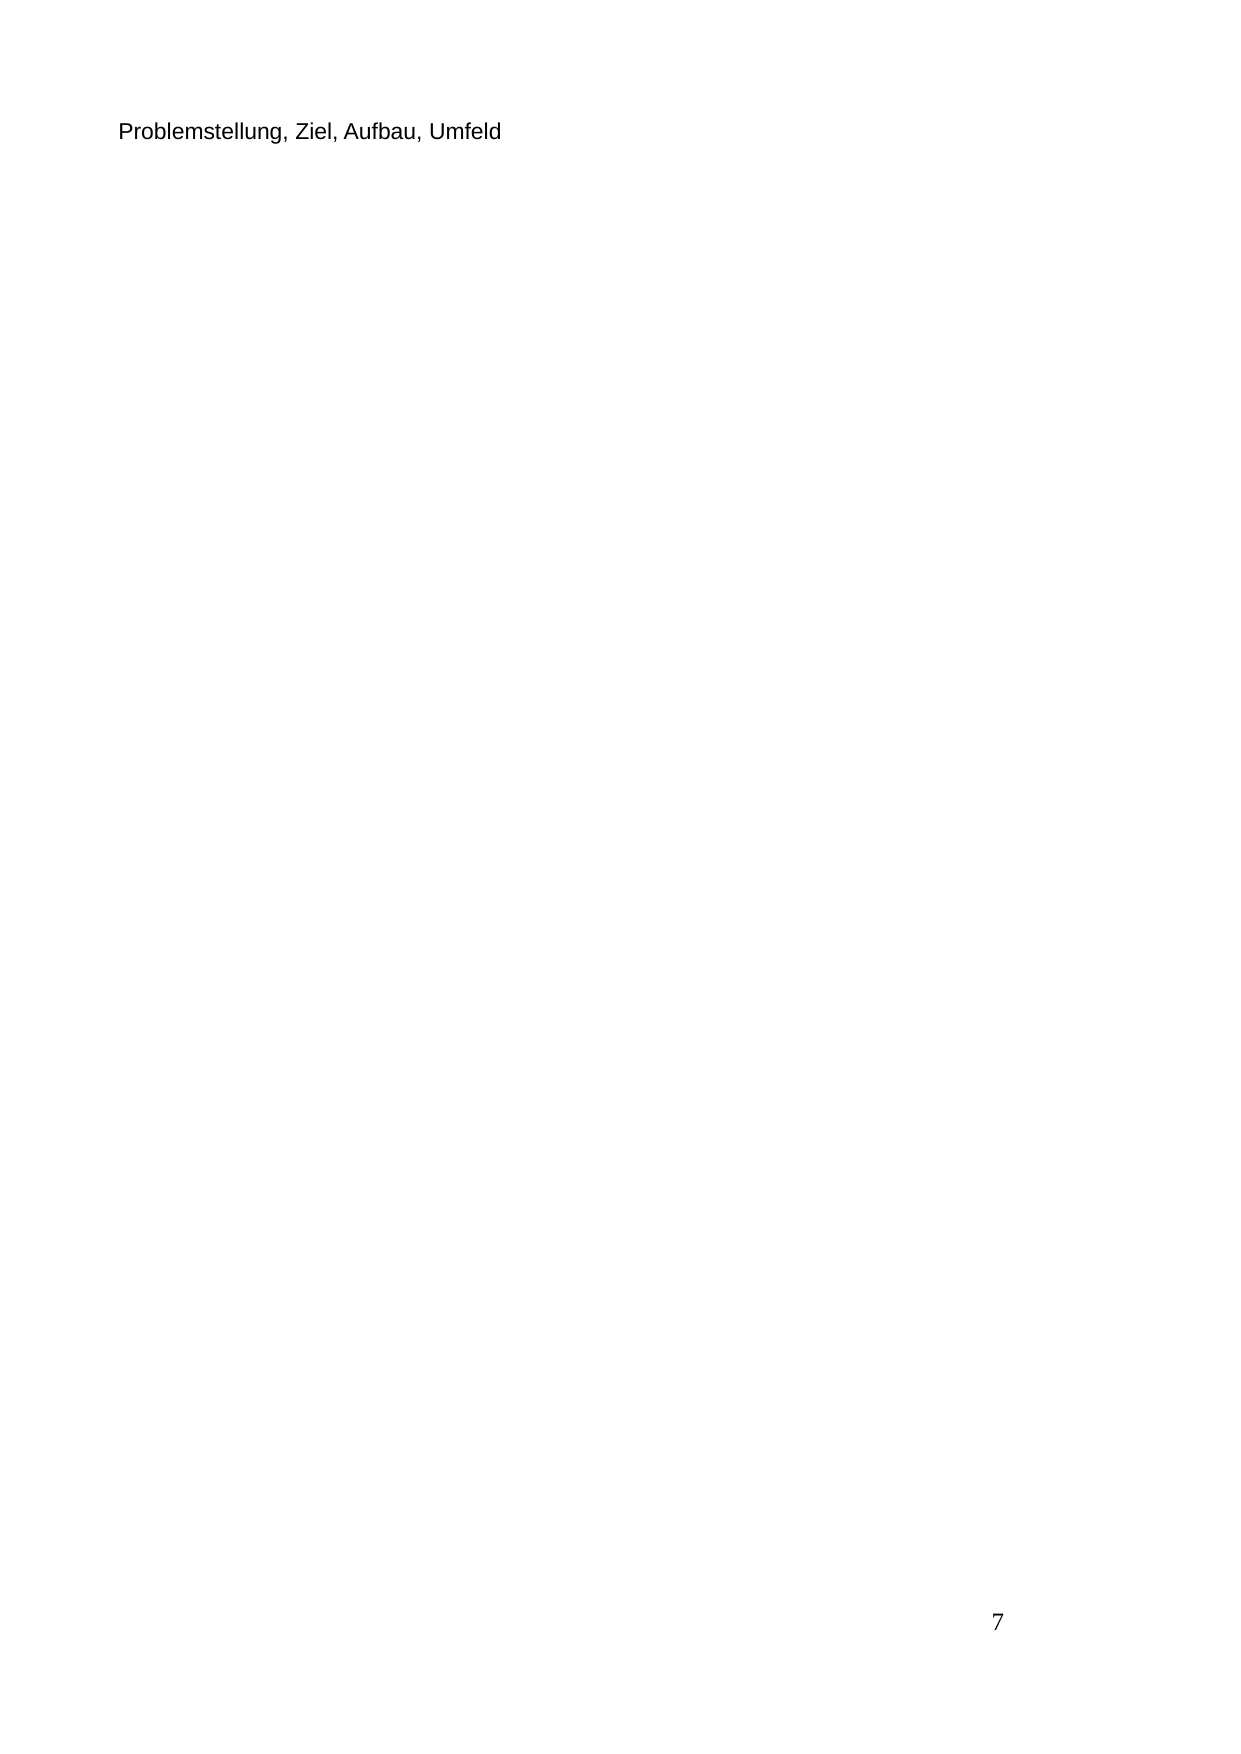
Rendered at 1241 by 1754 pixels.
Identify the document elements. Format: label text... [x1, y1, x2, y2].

text Problemstellung, Ziel, Aufbau, Umfeld [118, 118, 1004, 144]
